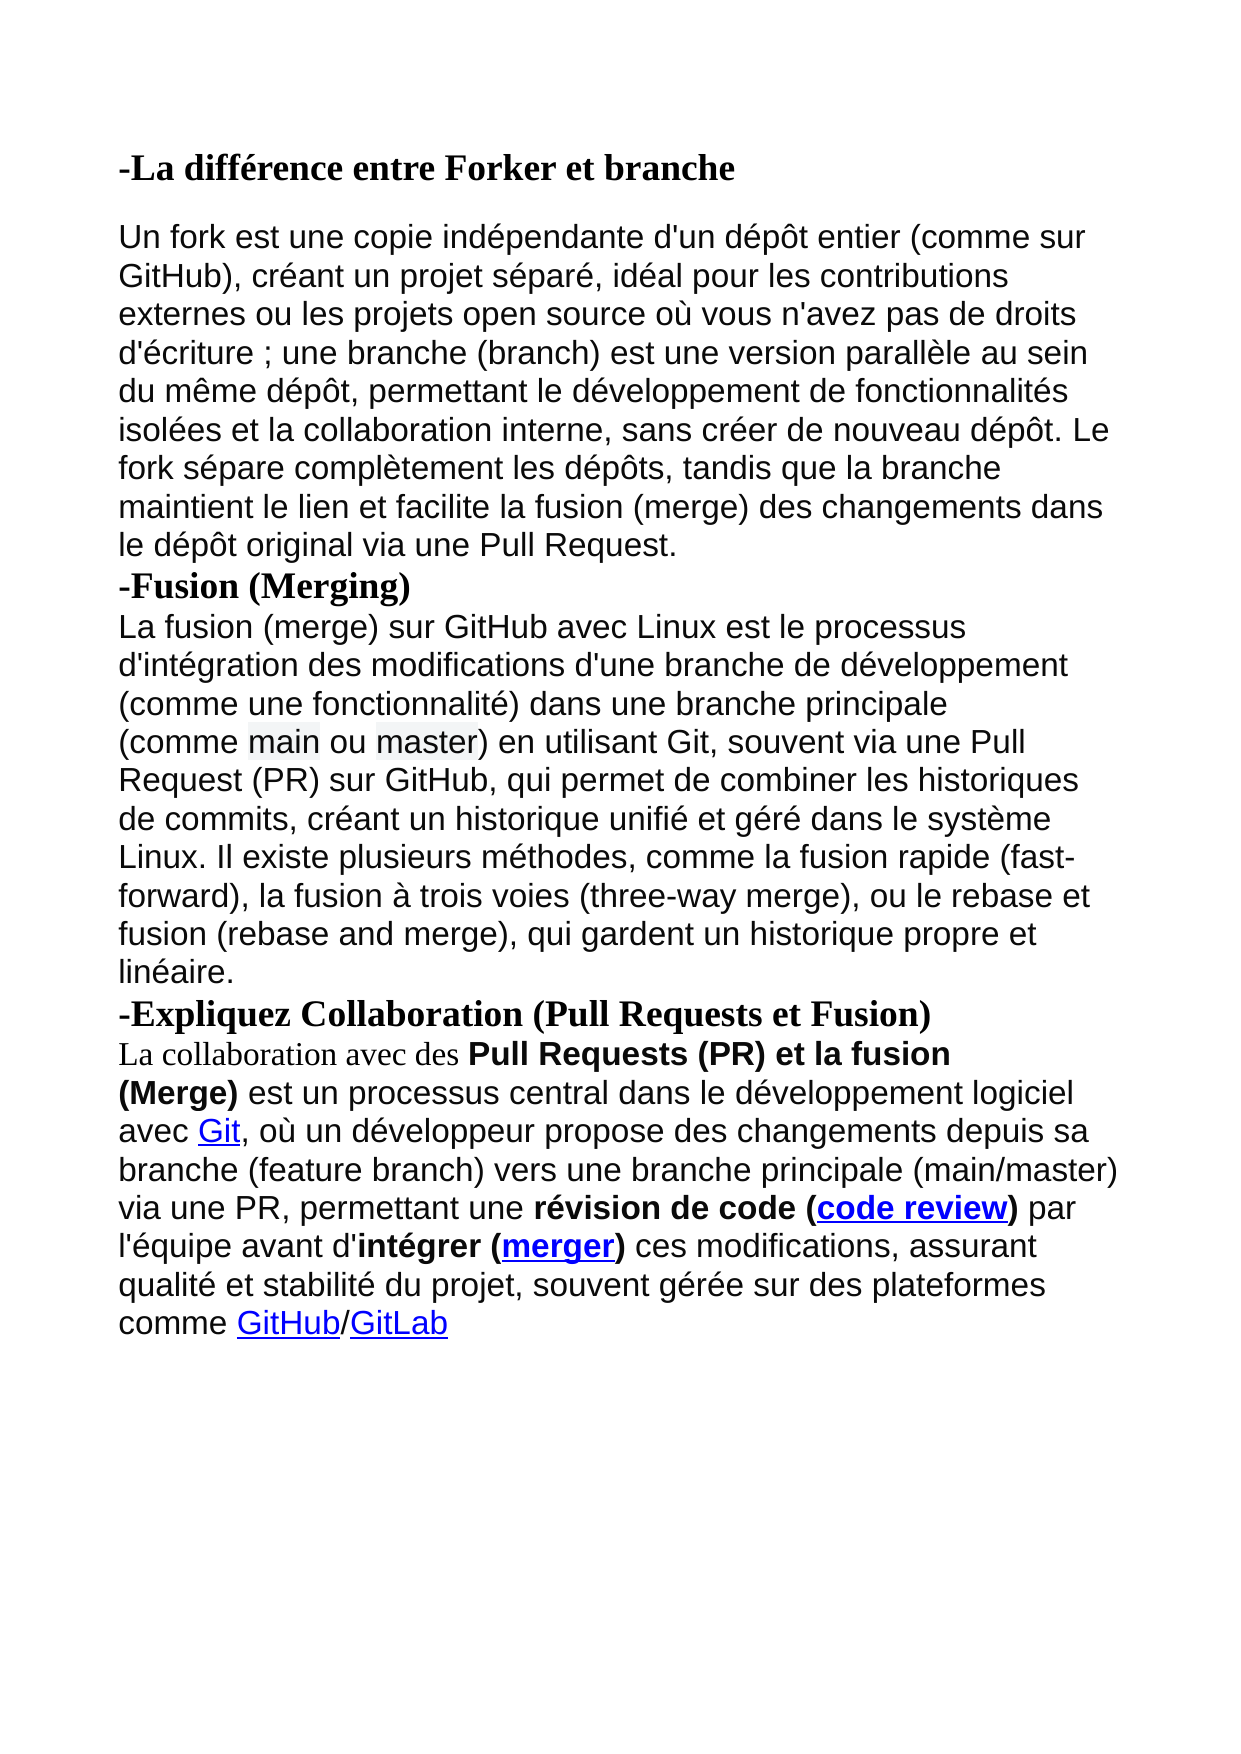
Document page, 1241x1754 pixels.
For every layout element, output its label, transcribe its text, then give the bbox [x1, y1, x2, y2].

text -Expliquez Collaboration (Pull Requests et Fusion) [118, 991, 1122, 1034]
text -Fusion (Merging) [118, 563, 1122, 607]
text La collaboration avec des Pull Requests (PR) et la fusion (Merge) est un processus central dans le développement logiciel avec Git, où un développeur propose des changements depuis sa branche (feature branch) vers une branche principale (main/master) via une PR, permettant une révision de code (code review) par l'équipe avant d'intégrer (merger) ces modifications, assurant qualité et stabilité du projet, souvent gérée sur des plateformes comme GitHub/GitLab [118, 1034, 1122, 1342]
text -La différence entre Forker et branche [118, 117, 1122, 189]
text Un fork est une copie indépendante d'un dépôt entier (comme sur GitHub), créant un projet séparé, idéal pour les contributions externes ou les projets open source où vous n'avez pas de droits d'écriture ; une branche (branch) est une version parallèle au sein du même dépôt, permettant le développement de fonctionnalités isolées et la collaboration interne, sans créer de nouveau dépôt. Le fork sépare complètement les dépôts, tandis que la branche maintient le lien et facilite la fusion (merge) des changements dans le dépôt original via une Pull Request. [118, 218, 1122, 563]
text La fusion (merge) sur GitHub avec Linux est le processus d'intégration des modifications d'une branche de développement (comme une fonctionnalité) dans une branche principale (comme main ou master) en utilisant Git, souvent via une Pull Request (PR) sur GitHub, qui permet de combiner les historiques de commits, créant un historique unifié et géré dans le système Linux. Il existe plusieurs méthodes, comme la fusion rapide (fast-forward), la fusion à trois voies (three-way merge), ou le rebase et fusion (rebase and merge), qui gardent un historique propre et linéaire. [118, 607, 1122, 991]
